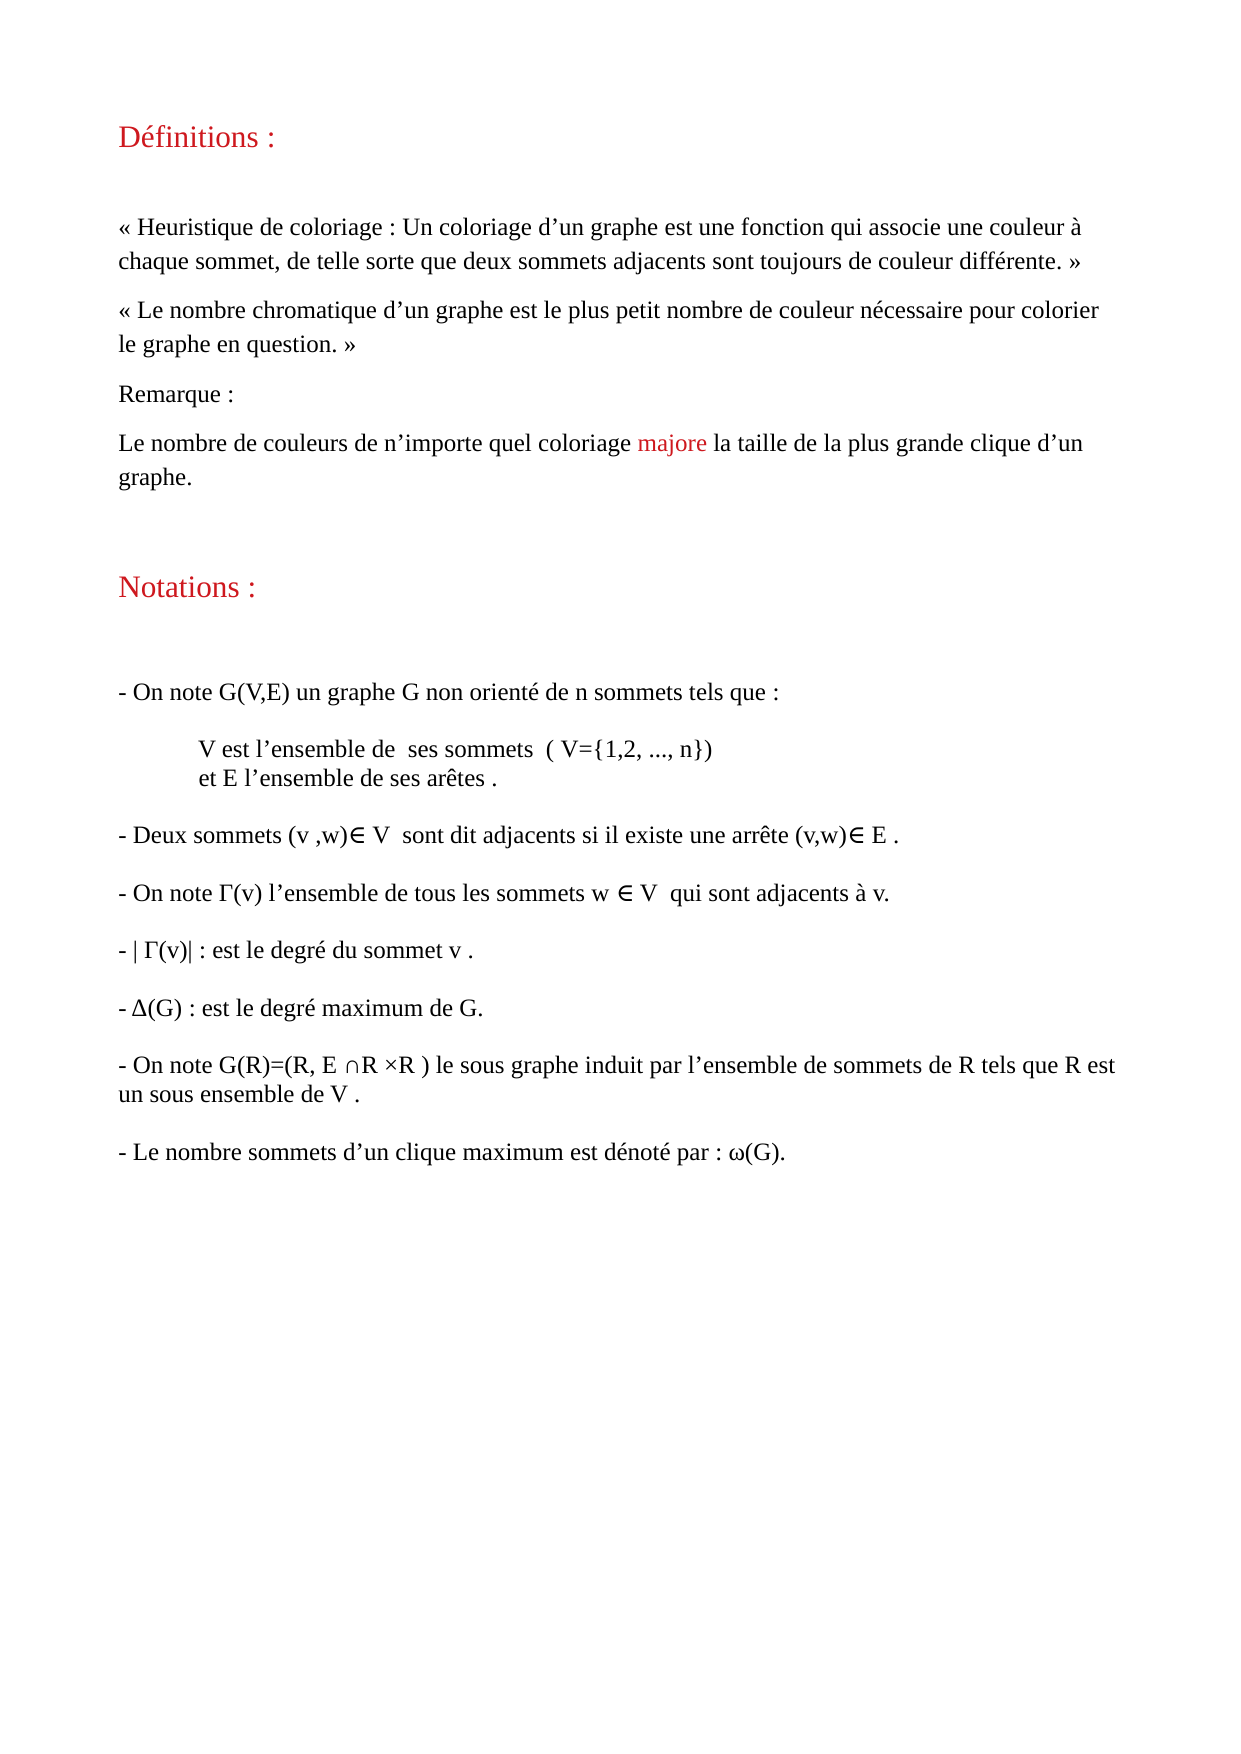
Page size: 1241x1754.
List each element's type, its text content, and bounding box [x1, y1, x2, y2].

text Notations : [118, 569, 1122, 605]
text - Deux sommets (v ,w)∈ V sont dit adjacents si il existe une arrête (v,w)∈ E . [118, 820, 1122, 849]
text Définitions : [118, 118, 1122, 154]
text « Le nombre chromatique d’un graphe est le plus petit nombre de couleur nécessaire pour colorier le graphe en question. » [118, 295, 1122, 358]
text - On note G(R)=(R, E ∩R ×R ) le sous graphe induit par l’ensemble de sommets de R tels que R est un sous ensemble de V . [118, 1050, 1122, 1108]
text Le nombre de couleurs de n’importe quel coloriage majore la taille de la plus grande clique d’un graphe. [118, 428, 1122, 491]
text Remarque : [118, 379, 1122, 407]
text - Le nombre sommets d’un clique maximum est dénoté par : ω(G). [118, 1137, 1122, 1165]
text V est l’ensemble de ses sommets ( V={1,2, ..., n}) [118, 734, 1122, 763]
text « Heuristique de coloriage : Un coloriage d’un graphe est une fonction qui associe une couleur à chaque sommet, de telle sorte que deux sommets adjacents sont toujours de couleur différente. » [118, 212, 1122, 275]
text et E l’ensemble de ses arêtes . [118, 763, 1122, 792]
text - Δ(G) : est le degré maximum de G. [118, 993, 1122, 1022]
text - | Γ(v)| : est le degré du sommet v . [118, 935, 1122, 964]
text - On note Γ(v) l’ensemble de tous les sommets w ∈ V qui sont adjacents à v. [118, 878, 1122, 907]
text - On note G(V,E) un graphe G non orienté de n sommets tels que : [118, 677, 1122, 705]
